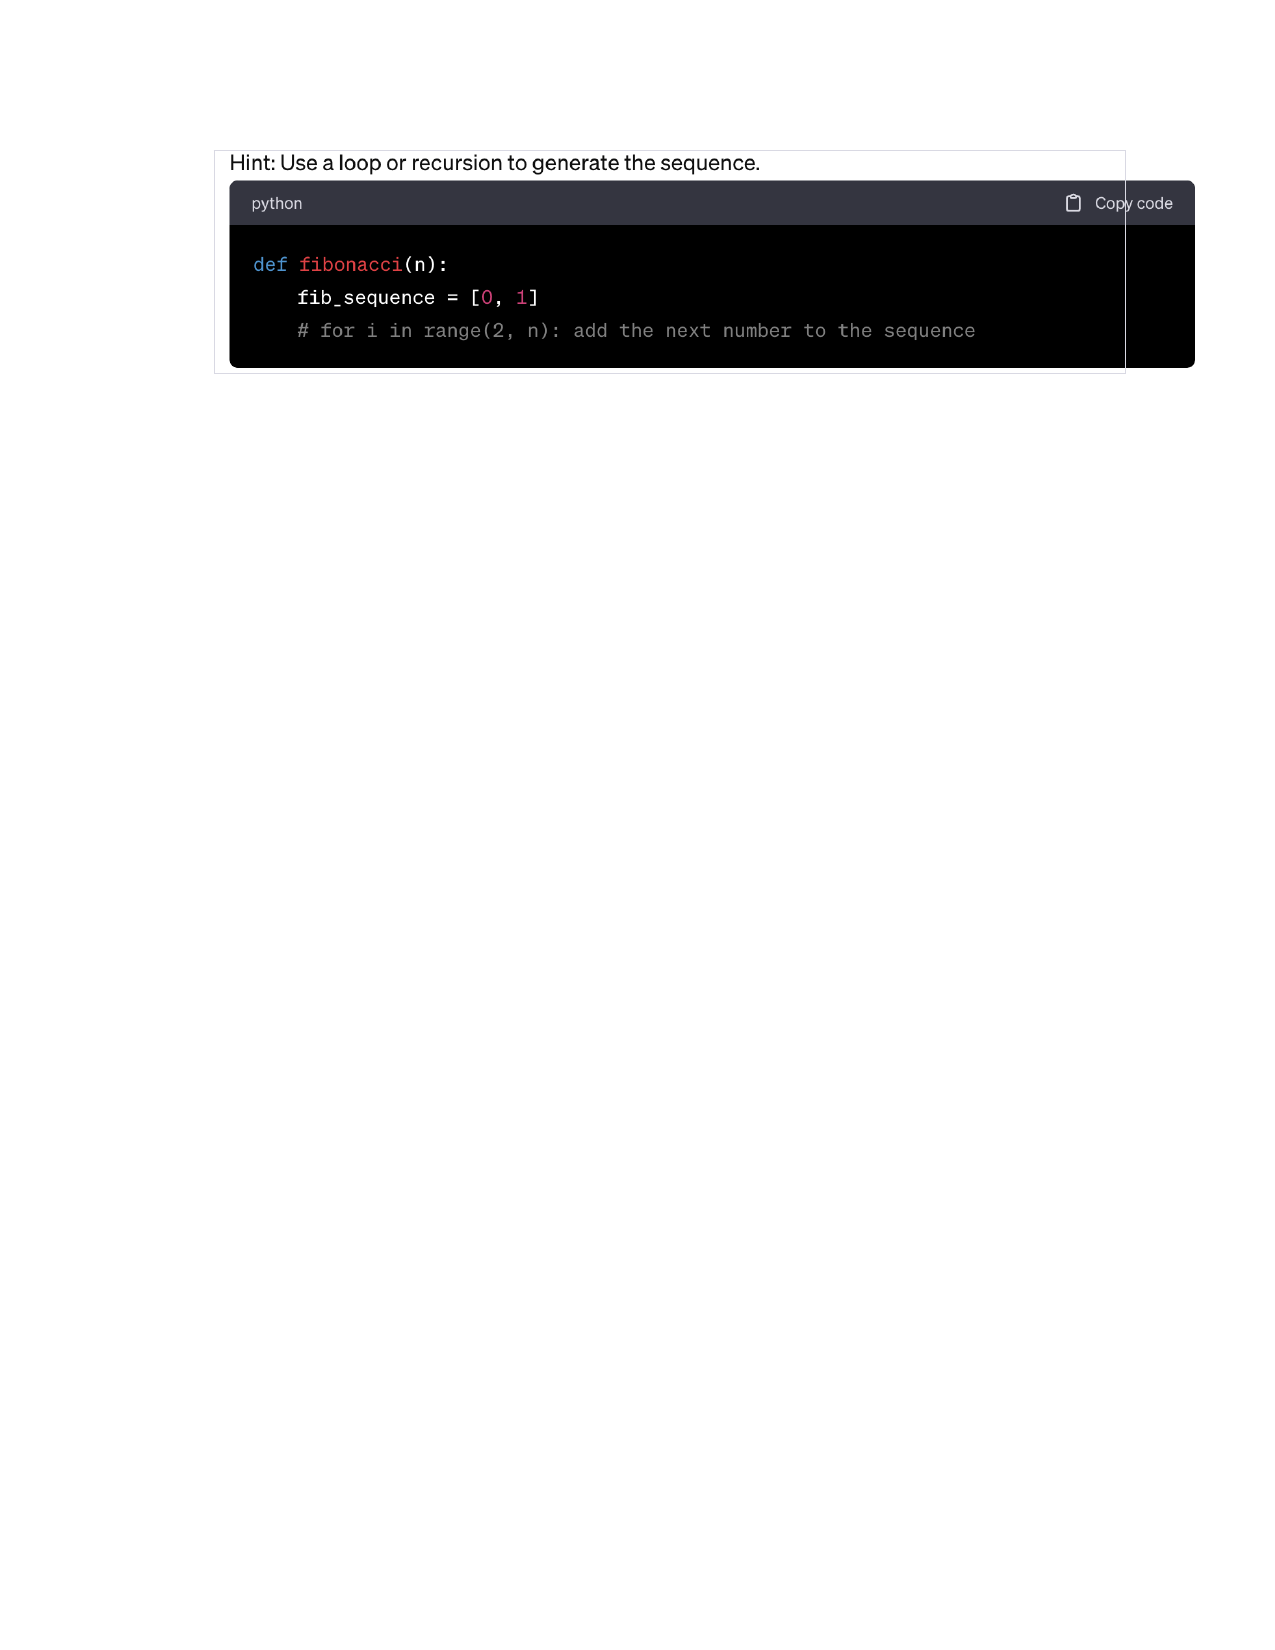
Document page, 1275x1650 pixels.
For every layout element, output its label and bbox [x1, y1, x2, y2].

picture [225, 151, 1125, 373]
picture [1126, 151, 1200, 373]
